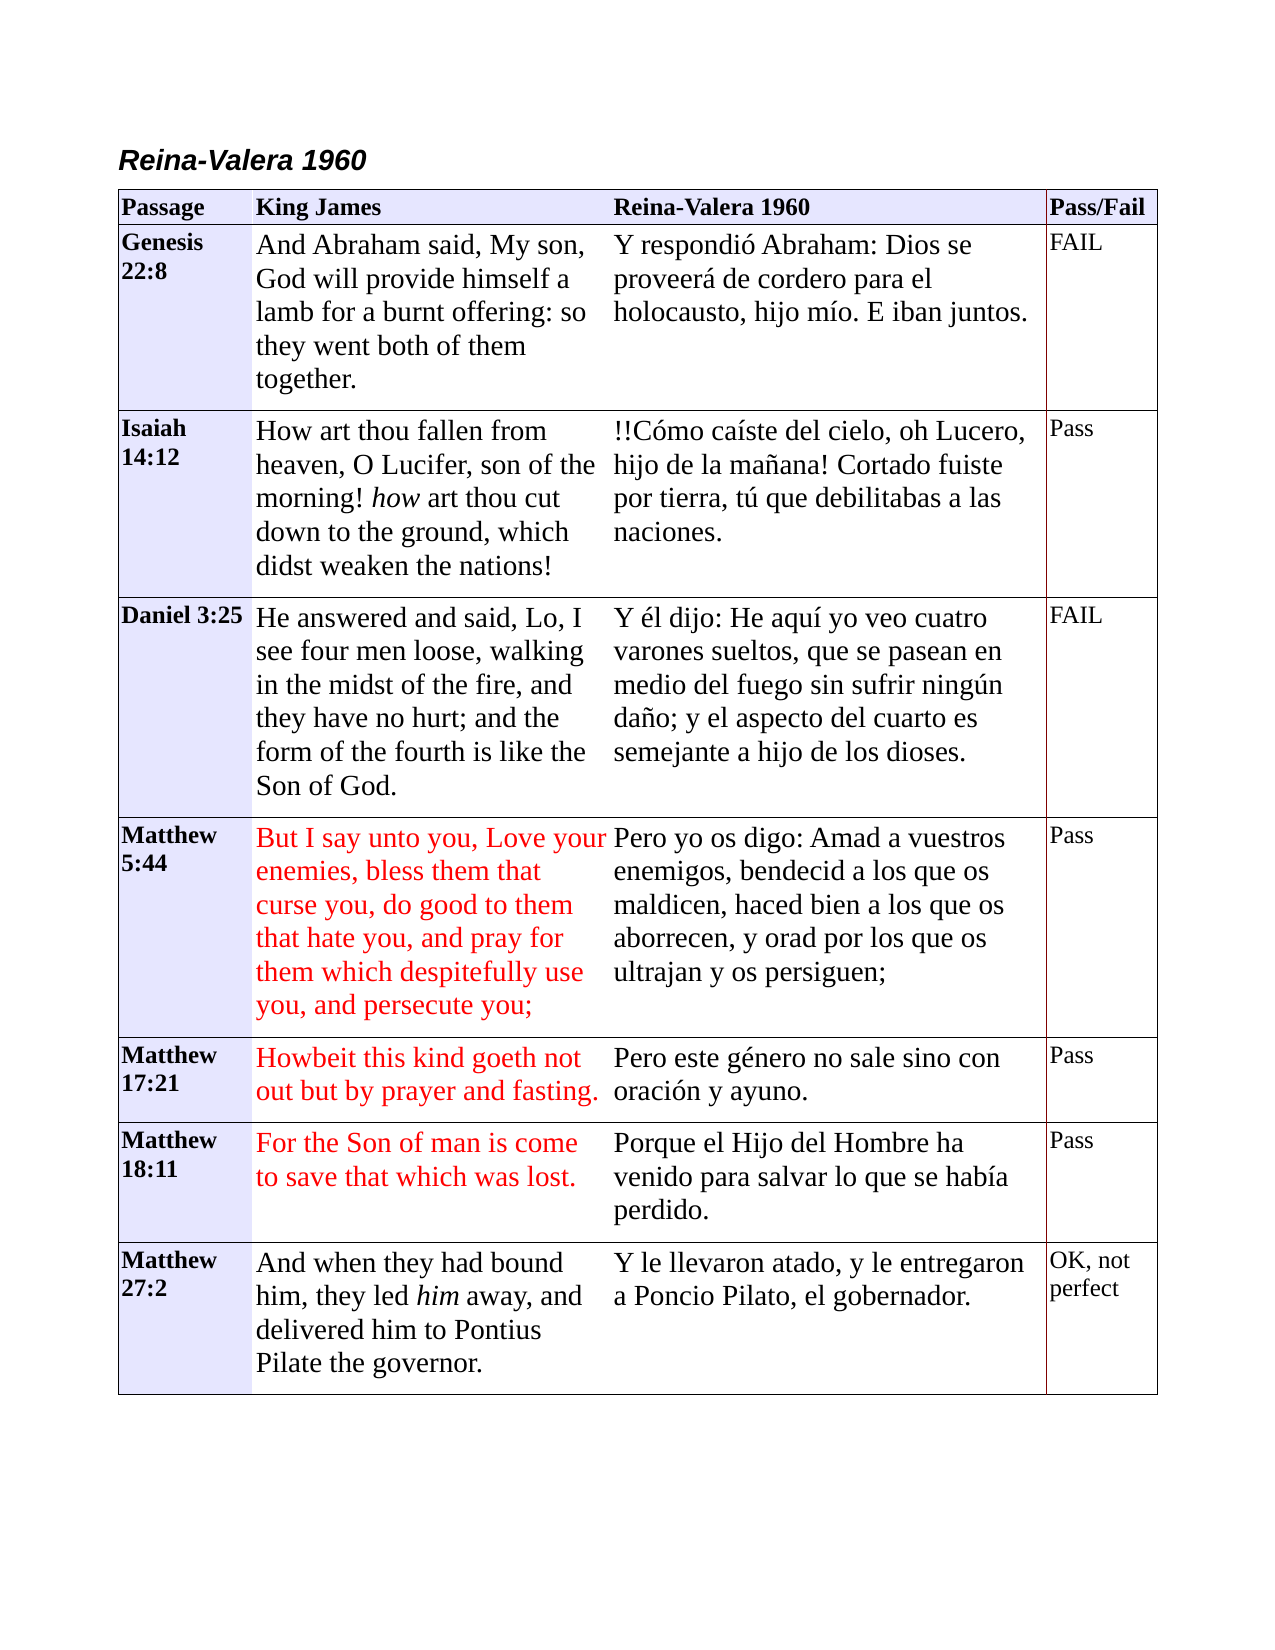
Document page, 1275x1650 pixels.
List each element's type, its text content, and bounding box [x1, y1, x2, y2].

table_cell And when they had bound him, they led him away, and delivered him to Pontius Pilate the governor. [253, 1243, 610, 1394]
table_cell FAIL [1047, 598, 1157, 817]
table_header Passage [119, 190, 252, 224]
table_cell Isaiah 14:12 [119, 411, 252, 597]
table_cell And Abraham said, My son, God will provide himself a lamb for a burnt offering: so they went both of them together. [253, 225, 610, 410]
table_cell Matthew 18:11 [119, 1123, 252, 1242]
table_header Pass/Fail [1047, 190, 1157, 224]
table_cell Matthew 27:2 [119, 1243, 252, 1394]
table_cell Porque el Hijo del Hombre ha venido para salvar lo que se había perdido. [610, 1123, 1046, 1242]
table_cell !!Cómo caíste del cielo, oh Lucero, hijo de la mañana! Cortado fuiste por tierra, tú que debilitabas a las naciones. [610, 411, 1046, 597]
table_header Reina-Valera 1960 [610, 190, 1046, 224]
table_cell For the Son of man is come to save that which was lost. [253, 1123, 610, 1242]
table_cell OK, not perfect [1047, 1243, 1157, 1394]
table_cell Y él dijo: He aquí yo veo cuatro varones sueltos, que se pasean en medio del fuego sin sufrir ningún daño; y el aspecto del cuarto es semejante a hijo de los dioses. [610, 598, 1046, 817]
table_cell Pero yo os digo: Amad a vuestros enemigos, bendecid a los que os maldicen, haced bien a los que os aborrecen, y orad por los que os ultrajan y os persiguen; [610, 818, 1046, 1037]
table_cell Genesis 22:8 [119, 225, 252, 410]
table_cell FAIL [1047, 225, 1157, 410]
table_cell How art thou fallen from heaven, O Lucifer, son of the morning! how art thou cut down to the ground, which didst weaken the nations! [253, 411, 610, 597]
table_cell Pass [1047, 1123, 1157, 1242]
table_cell Howbeit this kind goeth not out but by prayer and fasting. [253, 1038, 610, 1122]
table_cell Y respondió Abraham: Dios se proveerá de cordero para el holocausto, hijo mío. E iban juntos. [610, 225, 1046, 410]
table_cell Y le llevaron atado, y le entregaron a Poncio Pilato, el gobernador. [610, 1243, 1046, 1394]
table_cell He answered and said, Lo, I see four men loose, walking in the midst of the fire, and they have no hurt; and the form of the fourth is like the Son of God. [253, 598, 610, 817]
table_cell But I say unto you, Love your enemies, bless them that curse you, do good to them that hate you, and pray for them which despitefully use you, and persecute you; [253, 818, 610, 1037]
subtitle Reina-Valera 1960 [118, 143, 1157, 177]
table_cell Pero este género no sale sino con oración y ayuno. [610, 1038, 1046, 1122]
table_cell Matthew 5:44 [119, 818, 252, 1037]
table_cell Daniel 3:25 [119, 598, 252, 817]
table_cell Pass [1047, 818, 1157, 1037]
table_cell Matthew 17:21 [119, 1038, 252, 1122]
table_header King James [253, 190, 610, 224]
table_cell Pass [1047, 1038, 1157, 1122]
table_cell Pass [1047, 411, 1157, 597]
